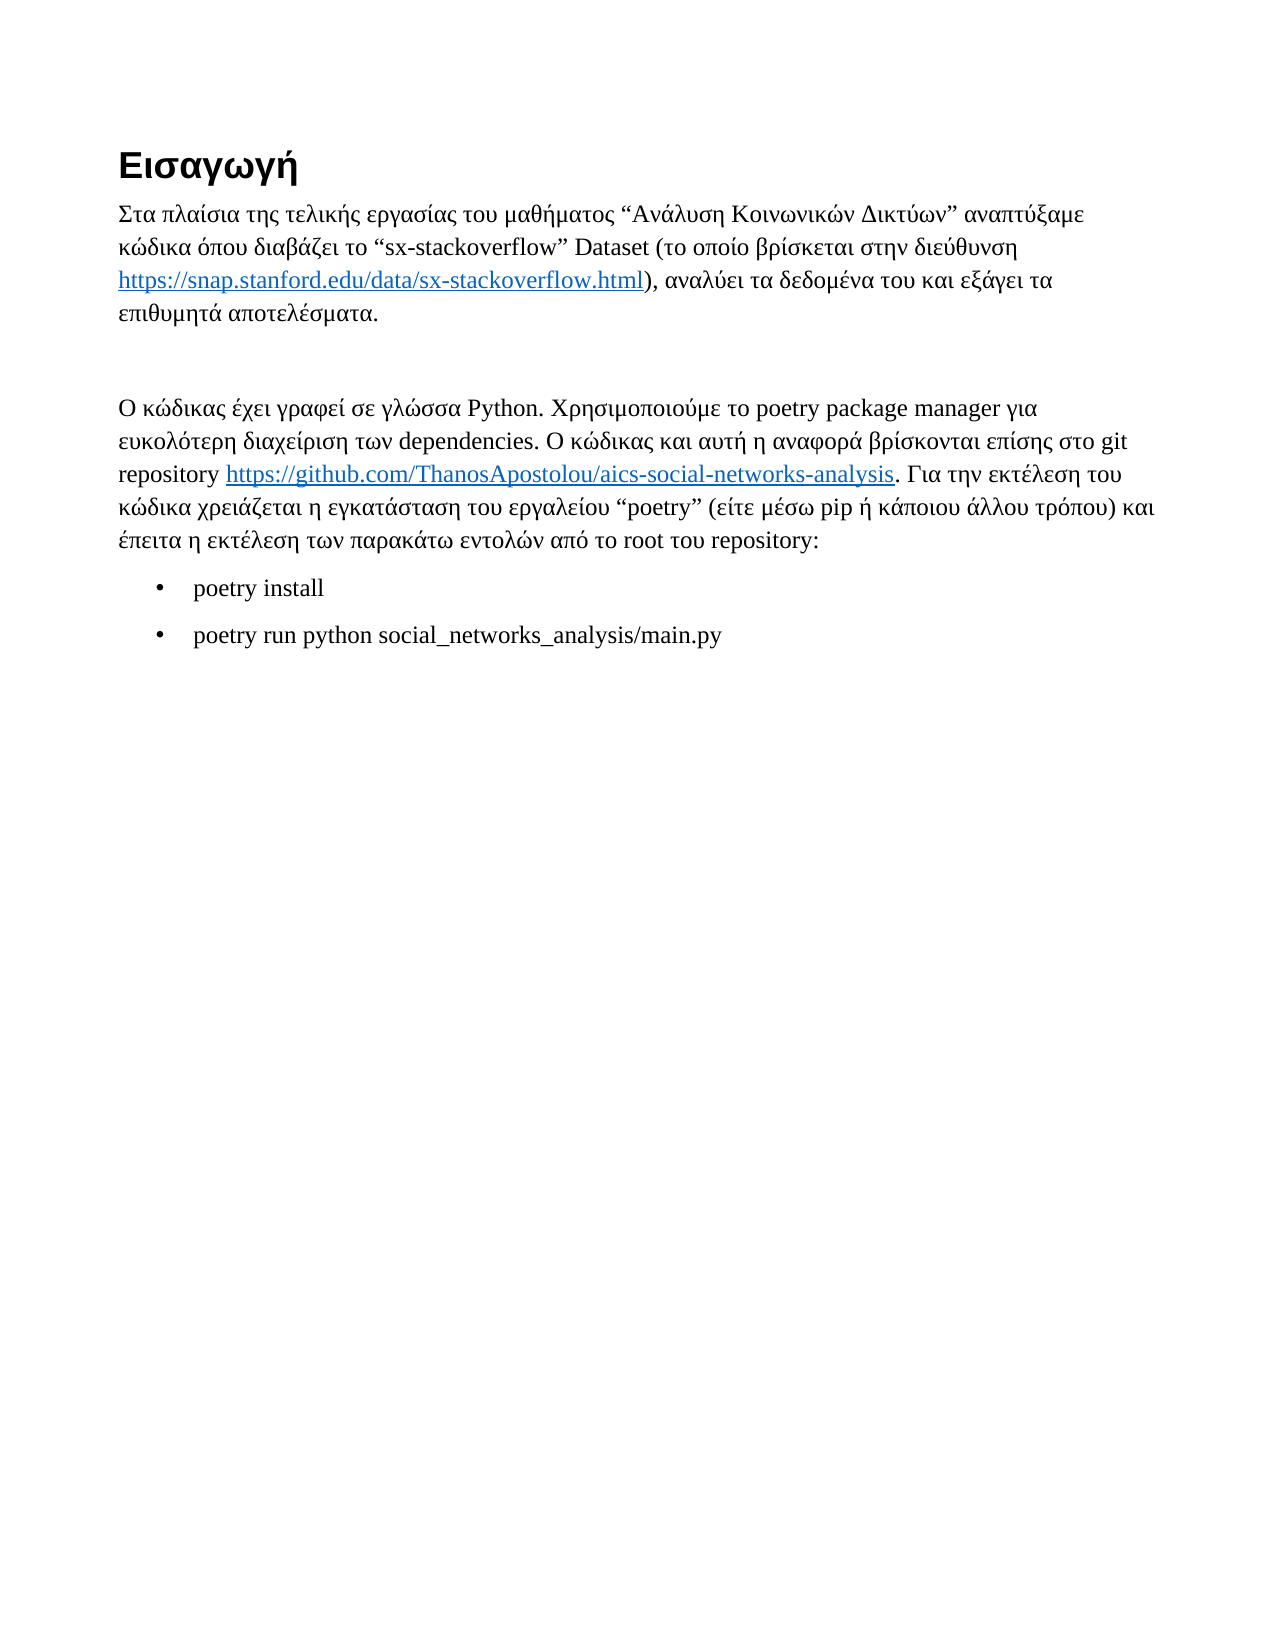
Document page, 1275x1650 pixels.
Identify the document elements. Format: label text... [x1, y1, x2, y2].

text Στα πλαίσια της τελικής εργασίας του μαθήματος “Ανάλυση Κοινωνικών Δικτύων” αναπτύξαμε κώδικα όπου διαβάζει το “sx-stackoverflow” Dataset (το οποίο βρίσκεται στην διεύθυνση https://snap.stanford.edu/data/sx-stackoverflow.html), αναλύει τα δεδομένα του και εξάγει τα επιθυμητά αποτελέσματα. [118, 199, 1157, 327]
text Ο κώδικας έχει γραφεί σε γλώσσα Python. Χρησιμοποιούμε το poetry package manager για ευκολότερη διαχείριση των dependencies. Ο κώδικας και αυτή η αναφορά βρίσκονται επίσης στο git repository https://github.com/ThanosApostolou/aics-social-networks-analysis. Για την εκτέλεση του κώδικα χρειάζεται η εγκατάσταση του εργαλείου “poetry” (είτε μέσω pip ή κάποιου άλλου τρόπου) και έπειτα η εκτέλεση των παρακάτω εντολών από το root του repository: [118, 393, 1157, 554]
subtitle Εισαγωγή [118, 143, 1157, 186]
list poetry install [156, 573, 1157, 601]
list poetry run python social_networks_analysis/main.py [156, 620, 1157, 649]
